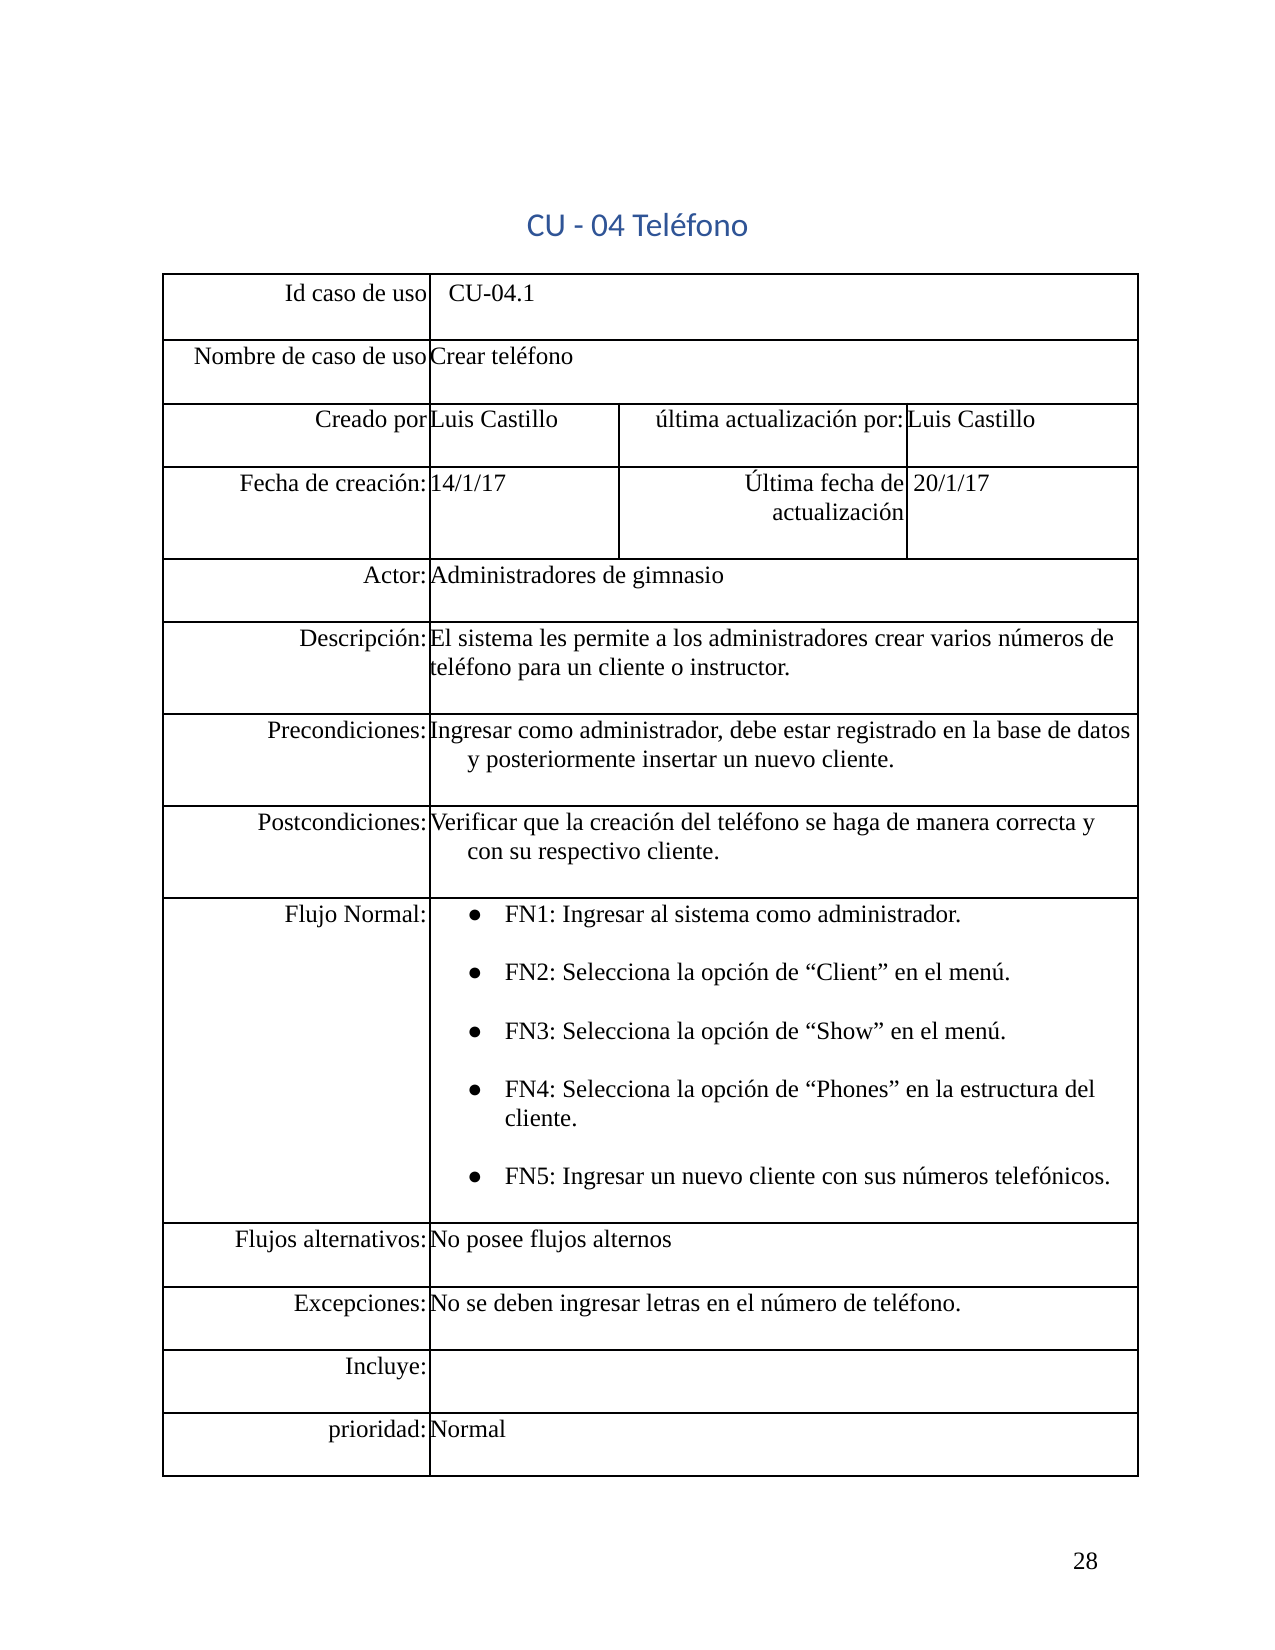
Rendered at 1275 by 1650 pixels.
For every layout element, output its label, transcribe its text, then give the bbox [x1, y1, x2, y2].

table_cell Normal [431, 1414, 1137, 1475]
table_cell Flujo Normal: [164, 899, 429, 1222]
table_cell No se deben ingresar letras en el número de teléfono. [431, 1288, 1137, 1349]
table_cell Administradores de gimnasio [431, 560, 1137, 621]
table_cell Luis Castillo [431, 405, 618, 466]
table_cell Fecha de creación: [164, 468, 429, 558]
table_cell Excepciones: [164, 1288, 429, 1349]
table_cell prioridad: [164, 1414, 429, 1475]
table_cell Precondiciones: [164, 715, 429, 805]
table_cell Descripción: [164, 623, 429, 713]
table_cell Luis Castillo [908, 405, 1137, 466]
table_cell Última fecha de actualización [620, 468, 906, 558]
table_cell Ingresar como administrador, debe estar registrado en la base de datos y posteriormente insertar un nuevo cliente. [431, 715, 1137, 805]
subtitle CU - 04 Teléfono [177, 204, 1098, 244]
table_cell última actualización por: [620, 405, 906, 466]
table_cell Crear teléfono [431, 341, 1137, 402]
table_cell Actor: [164, 560, 429, 621]
table_cell Verificar que la creación del teléfono se haga de manera correcta y con su respectivo cliente. [431, 807, 1137, 897]
table_cell Creado por [164, 405, 429, 466]
table_cell [431, 1351, 1137, 1412]
table_header Id caso de uso [164, 275, 429, 339]
table_cell No posee flujos alternos [431, 1224, 1137, 1286]
table_cell Flujos alternativos: [164, 1224, 429, 1286]
table_cell 14/1/17 [431, 468, 618, 558]
table_cell Incluye: [164, 1351, 429, 1412]
table_cell 20/1/17 [908, 468, 1137, 558]
table_cell Postcondiciones: [164, 807, 429, 897]
table_cell Nombre de caso de uso [164, 341, 429, 402]
table_header CU-04.1 [431, 275, 1137, 339]
table_cell El sistema les permite a los administradores crear varios números de teléfono para un cliente o instructor. [431, 623, 1137, 713]
table_cell FN1: Ingresar al sistema como administrador. FN2: Selecciona la opción de “Client” en el menú. FN3: Selecciona la opción de “Show” en el menú. FN4: Selecciona la opción de “Phones” en la estructura del cliente. FN5: Ingresar un nuevo cliente con sus números telefónicos. [431, 899, 1137, 1222]
